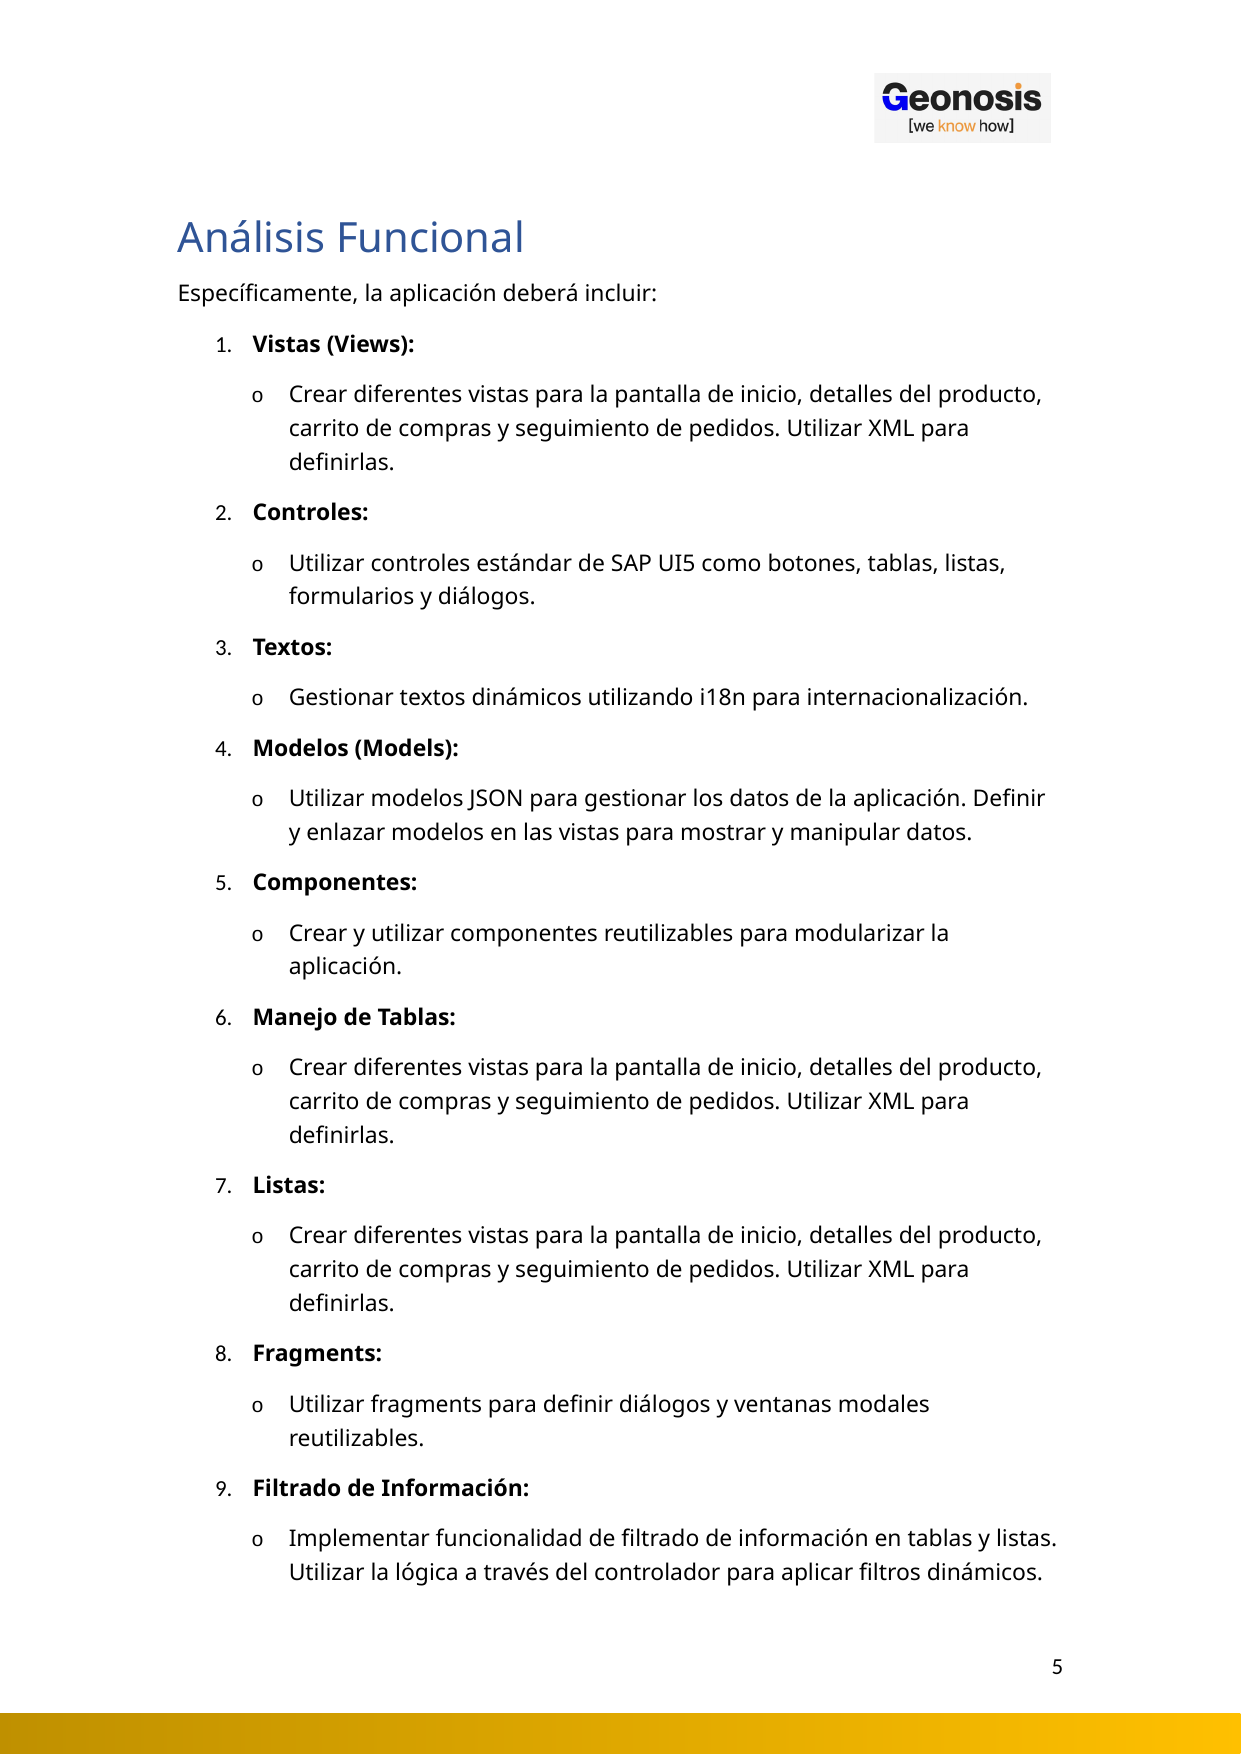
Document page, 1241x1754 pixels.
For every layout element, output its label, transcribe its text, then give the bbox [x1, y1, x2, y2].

text Específicamente, la aplicación deberá incluir: [177, 277, 1063, 308]
list Manejo de Tablas: [215, 1001, 1063, 1032]
list Utilizar modelos JSON para gestionar los datos de la aplicación. Definir y enlazar modelos en las vistas para mostrar y manipular datos. [251, 782, 1063, 847]
list Listas: [215, 1169, 1063, 1200]
list Gestionar textos dinámicos utilizando i18n para internacionalización. [251, 681, 1063, 712]
list Modelos (Models): [215, 731, 1063, 763]
list Crear diferentes vistas para la pantalla de inicio, detalles del producto, carrito de compras y seguimiento de pedidos. Utilizar XML para definirlas. [251, 1219, 1063, 1318]
list Textos: [215, 631, 1063, 662]
picture [874, 73, 1051, 143]
list Utilizar fragments para definir diálogos y ventanas modales reutilizables. [251, 1388, 1063, 1453]
list Vistas (Views): [215, 328, 1063, 359]
list Utilizar controles estándar de SAP UI5 como botones, tablas, listas, formularios y diálogos. [251, 546, 1063, 611]
list Componentes: [215, 866, 1063, 897]
list Filtrado de Información: [215, 1472, 1063, 1503]
list Fragments: [215, 1337, 1063, 1368]
list Crear y utilizar componentes reutilizables para modularizar la aplicación. [251, 916, 1063, 981]
list Implementar funcionalidad de filtrado de información en tablas y listas. Utilizar la lógica a través del controlador para aplicar filtros dinámicos. [251, 1522, 1063, 1587]
subtitle Análisis Funcional [177, 208, 1063, 264]
list Controles: [215, 496, 1063, 527]
list Crear diferentes vistas para la pantalla de inicio, detalles del producto, carrito de compras y seguimiento de pedidos. Utilizar XML para definirlas. [251, 1051, 1063, 1150]
list Crear diferentes vistas para la pantalla de inicio, detalles del producto, carrito de compras y seguimiento de pedidos. Utilizar XML para definirlas. [251, 378, 1063, 477]
